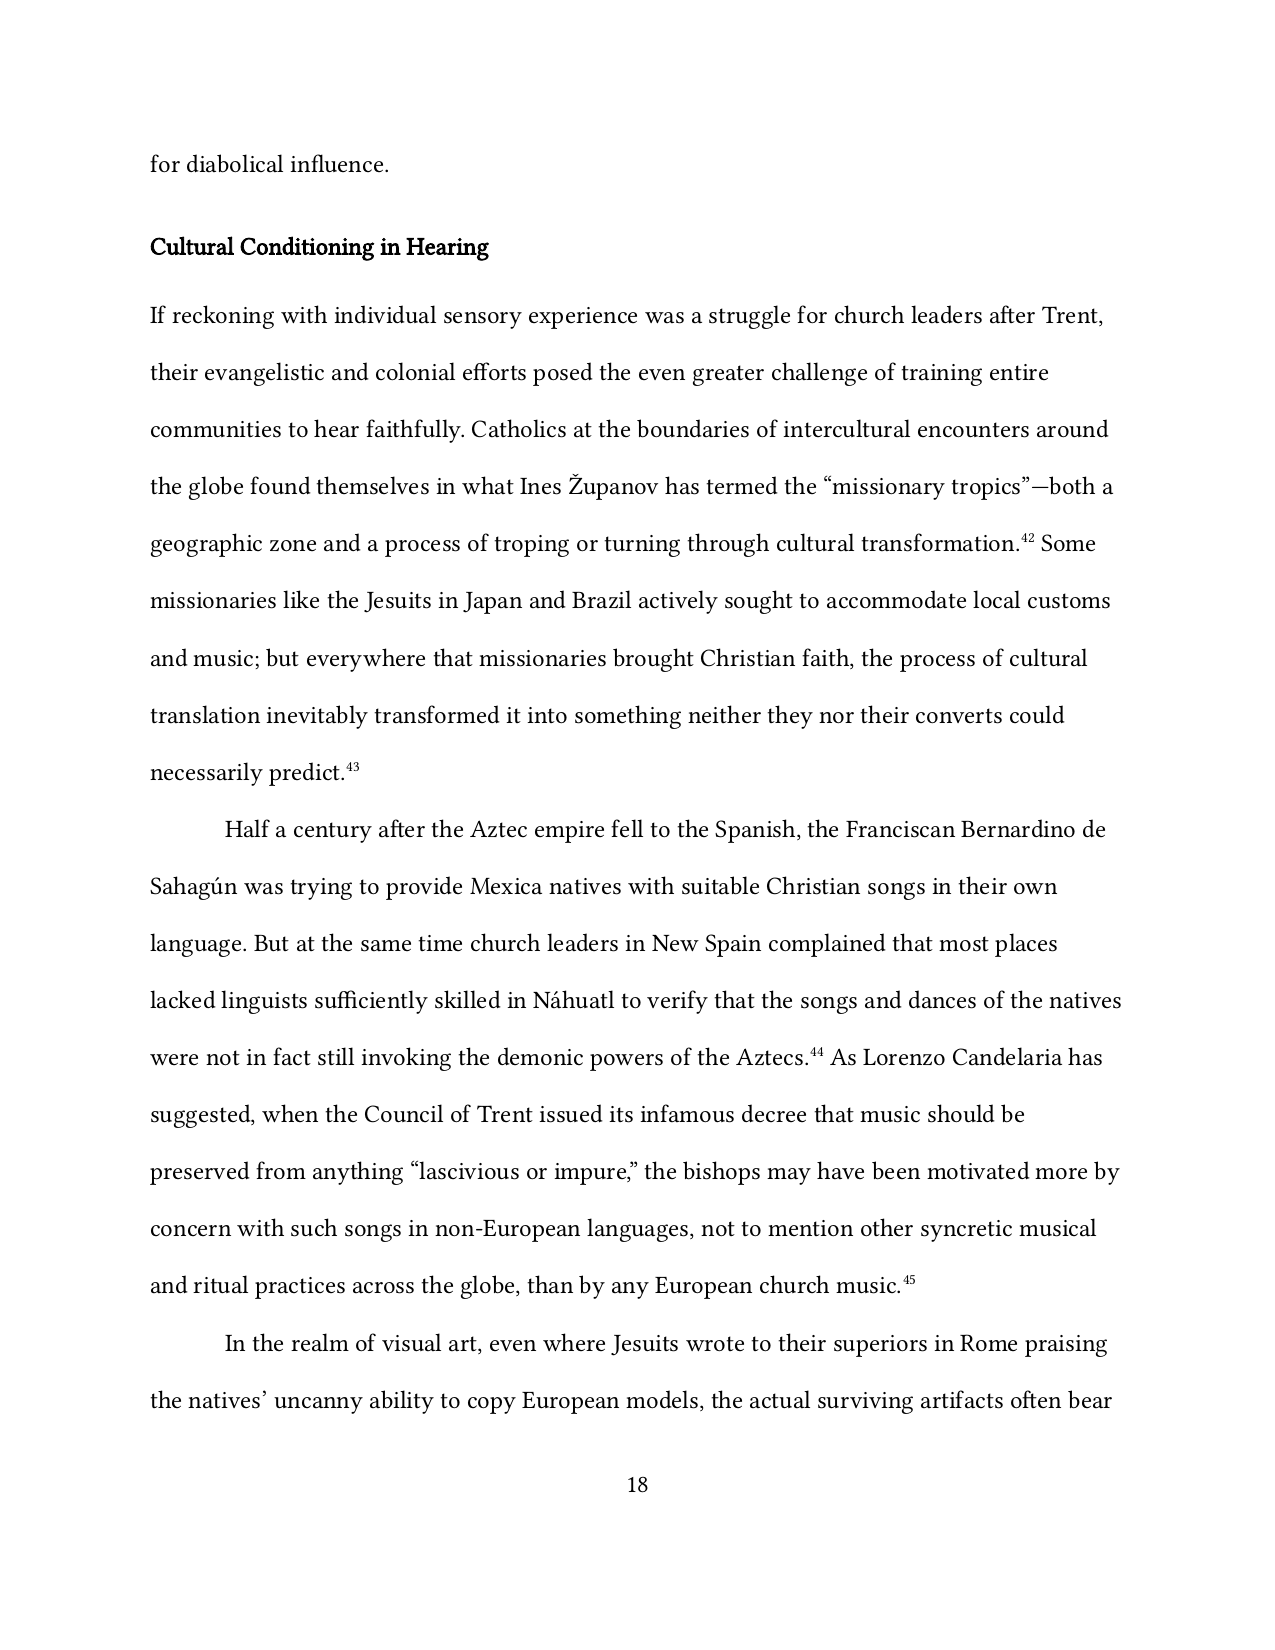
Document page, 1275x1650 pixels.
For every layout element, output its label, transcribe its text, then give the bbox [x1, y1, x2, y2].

subtitle Cultural Conditioning in Hearing [150, 232, 1125, 260]
text Half a century after the Aztec empire fell to the Spanish, the Franciscan Bernardino de Sahagún was trying to provide Mexica natives with suitable Christian songs in their own language. But at the same time church leaders in New Spain complained that most places lacked linguists sufficiently skilled in Náhuatl to verify that the songs and dances of the natives were not in fact still invoking the demonic powers of the Aztecs. As Lorenzo Candelaria has suggested, when the Council of Trent issued its infamous decree that music should be preserved from anything “lascivious or impure,” the bishops may have been motivated more by concern with such songs in non-European languages, not to mention other syncretic musical and ritual practices across the globe, than by any European church music. [150, 815, 1125, 1300]
text for diabolical influence. [150, 150, 1125, 178]
text If reckoning with individual sensory experience was a struggle for church leaders after Trent, their evangelistic and colonial efforts posed the even greater challenge of training entire communities to hear faithfully. Catholics at the boundaries of intercultural encounters around the globe found themselves in what Ines Županov has termed the “missionary tropics”—both a geographic zone and a process of troping or turning through cultural transformation. Some missionaries like the Jesuits in Japan and Brazil actively sought to accommodate local customs and music; but everywhere that missionaries brought Christian faith, the process of cultural translation inevitably transformed it into something neither they nor their converts could necessarily predict. [150, 301, 1125, 786]
text In the realm of visual art, even where Jesuits wrote to their superiors in Rome praising the natives’ uncanny ability to copy European models, the actual surviving artifacts often bear [150, 1328, 1125, 1414]
